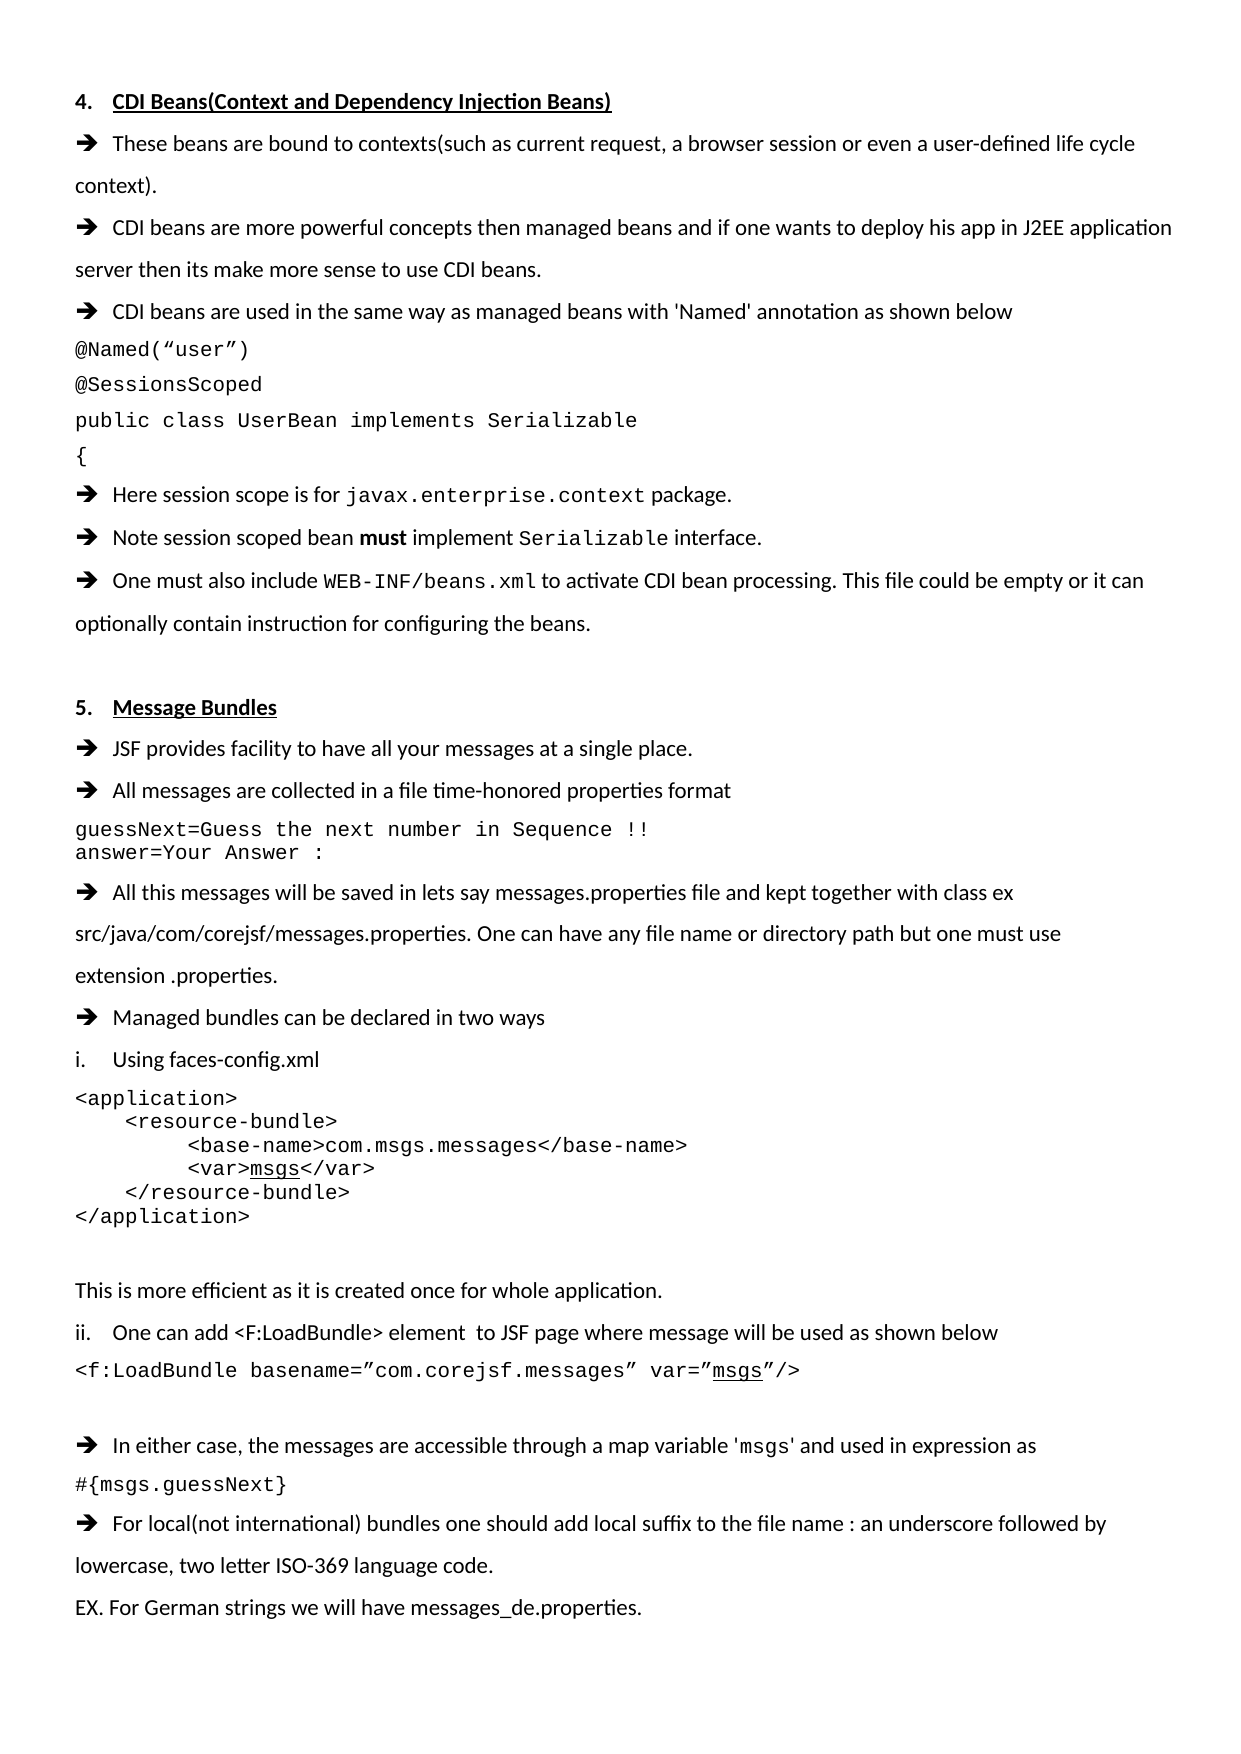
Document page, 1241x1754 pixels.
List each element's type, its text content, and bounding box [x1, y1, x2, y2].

list These beans are bound to contexts(such as current request, a browser session or even a user-defined life cycle context). [75, 129, 1195, 199]
list JSF provides facility to have all your messages at a single place. [75, 734, 1195, 763]
list Here session scope is for javax.enterprise.context package. [75, 481, 1195, 509]
text <application> [75, 1087, 1195, 1111]
text </application> [75, 1206, 1195, 1229]
text ii. One can add <F:LoadBundle> element to JSF page where message will be used as shown below [75, 1318, 1195, 1347]
text <var>msgs</var> [75, 1158, 1195, 1182]
text <resource-bundle> [75, 1111, 1195, 1135]
list One must also include WEB-INF/beans.xml to activate CDI bean processing. This file could be empty or it can optionally contain instruction for configuring the beans. [75, 566, 1195, 637]
list For local(not international) bundles one should add local suffix to the file name : an underscore followed by lowercase, two letter ISO-369 language code. [75, 1509, 1195, 1579]
text 4. CDI Beans(Context and Dependency Injection Beans) [75, 87, 1195, 115]
text @SessionsScoped [75, 374, 1195, 398]
list guessNext=Guess the next number in Sequence !! [75, 818, 1195, 842]
text #{msgs.guessNext} [75, 1474, 1195, 1498]
list answer=Your Answer : [75, 842, 1195, 866]
list In either case, the messages are accessible through a map variable 'msgs' and used in expression as [75, 1431, 1195, 1460]
text { [75, 445, 1195, 469]
text This is more efficient as it is created once for whole application. [75, 1277, 1195, 1304]
list CDI beans are more powerful concepts then managed beans and if one wants to deploy his app in J2EE application server then its make more sense to use CDI beans. [75, 213, 1195, 283]
list Note session scoped bean must implement Serializable interface. [75, 523, 1195, 552]
text <base-name>com.msgs.messages</base-name> [75, 1135, 1195, 1158]
list <f:LoadBundle basename=”com.corejsf.messages” var=”msgs”/> [75, 1361, 1195, 1384]
list All this messages will be saved in lets say messages.properties file and kept together with class ex src/java/com/corejsf/messages.properties. One can have any file name or directory path but one must use extension .properties. [75, 878, 1195, 989]
list i. Using faces-config.xml [75, 1046, 1195, 1073]
text public class UserBean implements Serializable [75, 410, 1195, 433]
list CDI beans are used in the same way as managed beans with 'Named' annotation as shown below [75, 297, 1195, 325]
text 5. Message Bundles [75, 693, 1195, 721]
text @Named(“user”) [75, 339, 1195, 362]
list All messages are collected in a file time-honored properties format [75, 777, 1195, 804]
list EX. For German strings we will have messages_de.properties. [75, 1593, 1195, 1622]
list Managed bundles can be declared in two ways [75, 1003, 1195, 1032]
text </resource-bundle> [75, 1182, 1195, 1206]
